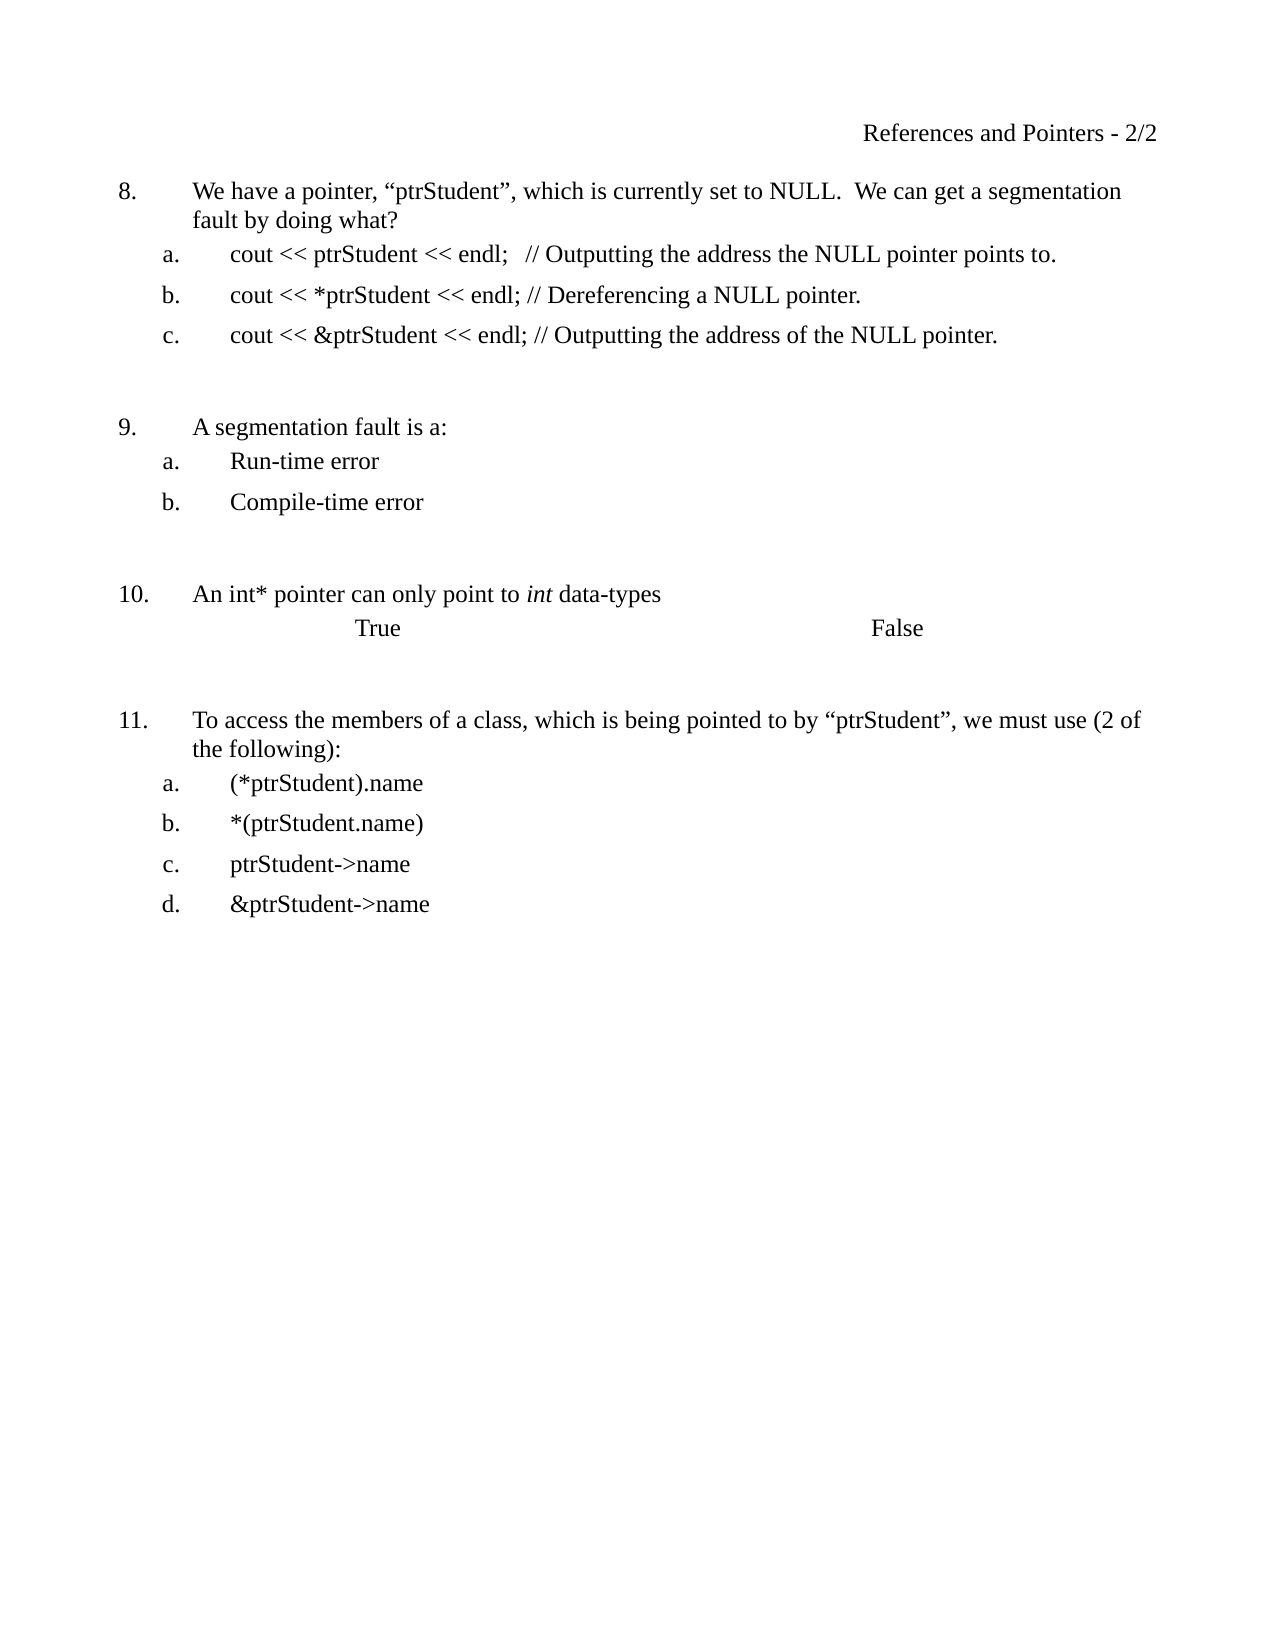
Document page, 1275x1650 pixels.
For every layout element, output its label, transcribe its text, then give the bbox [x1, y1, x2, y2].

table_header False [638, 608, 1157, 648]
text 9. A segmentation fault is a: [118, 412, 1157, 441]
table_cell d. [118, 883, 224, 923]
table_header cout << ptrStudent << endl; // Outputting the address the NULL pointer points to. [224, 234, 1157, 274]
table_cell Compile-time error [224, 481, 1157, 521]
table_header a. [118, 763, 224, 803]
table_cell &ptrStudent->name [224, 883, 1157, 923]
table_header (*ptrStudent).name [224, 763, 1157, 803]
text 8. We have a pointer, “ptrStudent”, which is currently set to NULL. We can get a segmentation fault by doing what? [118, 176, 1157, 234]
table_cell ptrStudent->name [224, 843, 1157, 883]
table_header a. [118, 234, 224, 274]
table_cell b. [118, 803, 224, 843]
text 11. To access the members of a class, which is being pointed to by “ptrStudent”, we must use (2 of the following): [118, 705, 1157, 763]
table_cell cout << &ptrStudent << endl; // Outputting the address of the NULL pointer. [224, 314, 1157, 354]
table_header Run-time error [224, 441, 1157, 481]
table_cell b. [118, 274, 224, 314]
table_cell b. [118, 481, 224, 521]
table_cell *(ptrStudent.name) [224, 803, 1157, 843]
table_cell c. [118, 314, 224, 354]
table_cell c. [118, 843, 224, 883]
table_cell cout << *ptrStudent << endl; // Dereferencing a NULL pointer. [224, 274, 1157, 314]
table_header True [118, 608, 637, 648]
text 10. An int* pointer can only point to int data-types [118, 579, 1157, 607]
table_header a. [118, 441, 224, 481]
